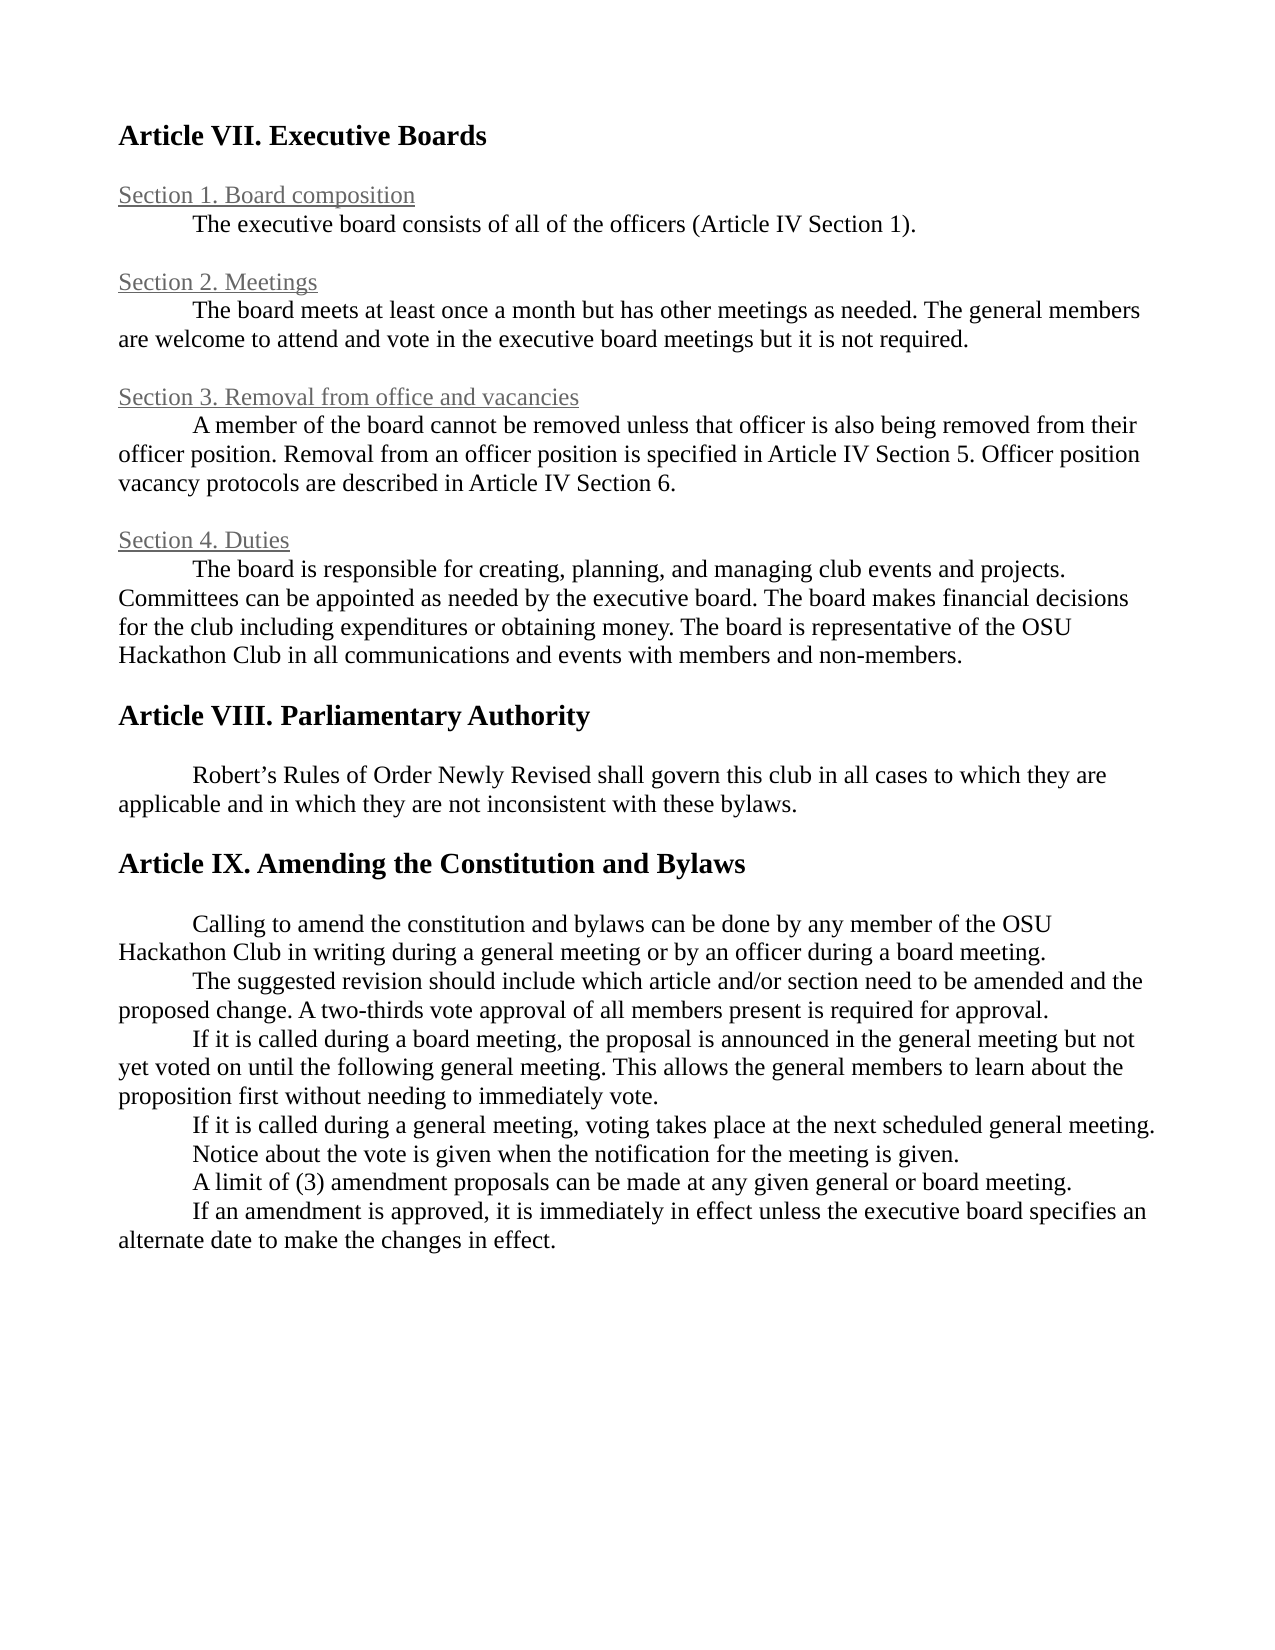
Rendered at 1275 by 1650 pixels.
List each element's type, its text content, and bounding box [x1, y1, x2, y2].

text The board meets at least once a month but has other meetings as needed. The general members are welcome to attend and vote in the executive board meetings but it is not required. [118, 295, 1157, 353]
text A limit of (3) amendment proposals can be made at any given general or board meeting. [118, 1167, 1157, 1196]
text Article IX. Amending the Constitution and Bylaws [118, 846, 1157, 880]
text Article VII. Executive Boards [118, 118, 1157, 152]
text The suggested revision should include which article and/or section need to be amended and the proposed change. A two-thirds vote approval of all members present is required for approval. [118, 966, 1157, 1024]
text If it is called during a general meeting, voting takes place at the next scheduled general meeting. [118, 1110, 1157, 1139]
text Section 1. Board composition [118, 180, 1157, 209]
text The executive board consists of all of the officers (Article IV Section 1). [118, 209, 1157, 238]
text Notice about the vote is given when the notification for the meeting is given. [118, 1139, 1157, 1167]
text Section 2. Meetings [118, 267, 1157, 295]
text The board is responsible for creating, planning, and managing club events and projects. Committees can be appointed as needed by the executive board. The board makes financial decisions for the club including expenditures or obtaining money. The board is representative of the OSU Hackathon Club in all communications and events with members and non-members. [118, 554, 1157, 669]
text If it is called during a board meeting, the proposal is announced in the general meeting but not yet voted on until the following general meeting. This allows the general members to learn about the proposition first without needing to immediately vote. [118, 1024, 1157, 1110]
text Article VIII. Parliamentary Authority [118, 698, 1157, 731]
text If an amendment is approved, it is immediately in effect unless the executive board specifies an alternate date to make the changes in effect. [118, 1196, 1157, 1254]
text Calling to amend the constitution and bylaws can be done by any member of the OSU Hackathon Club in writing during a general meeting or by an officer during a board meeting. [118, 909, 1157, 966]
text Robert’s Rules of Order Newly Revised shall govern this club in all cases to which they are applicable and in which they are not inconsistent with these bylaws. [118, 760, 1157, 818]
text A member of the board cannot be removed unless that officer is also being removed from their officer position. Removal from an officer position is specified in Article IV Section 5. Officer position vacancy protocols are described in Article IV Section 6. [118, 410, 1157, 497]
text Section 4. Duties [118, 525, 1157, 554]
text Section 3. Removal from office and vacancies [118, 382, 1157, 410]
